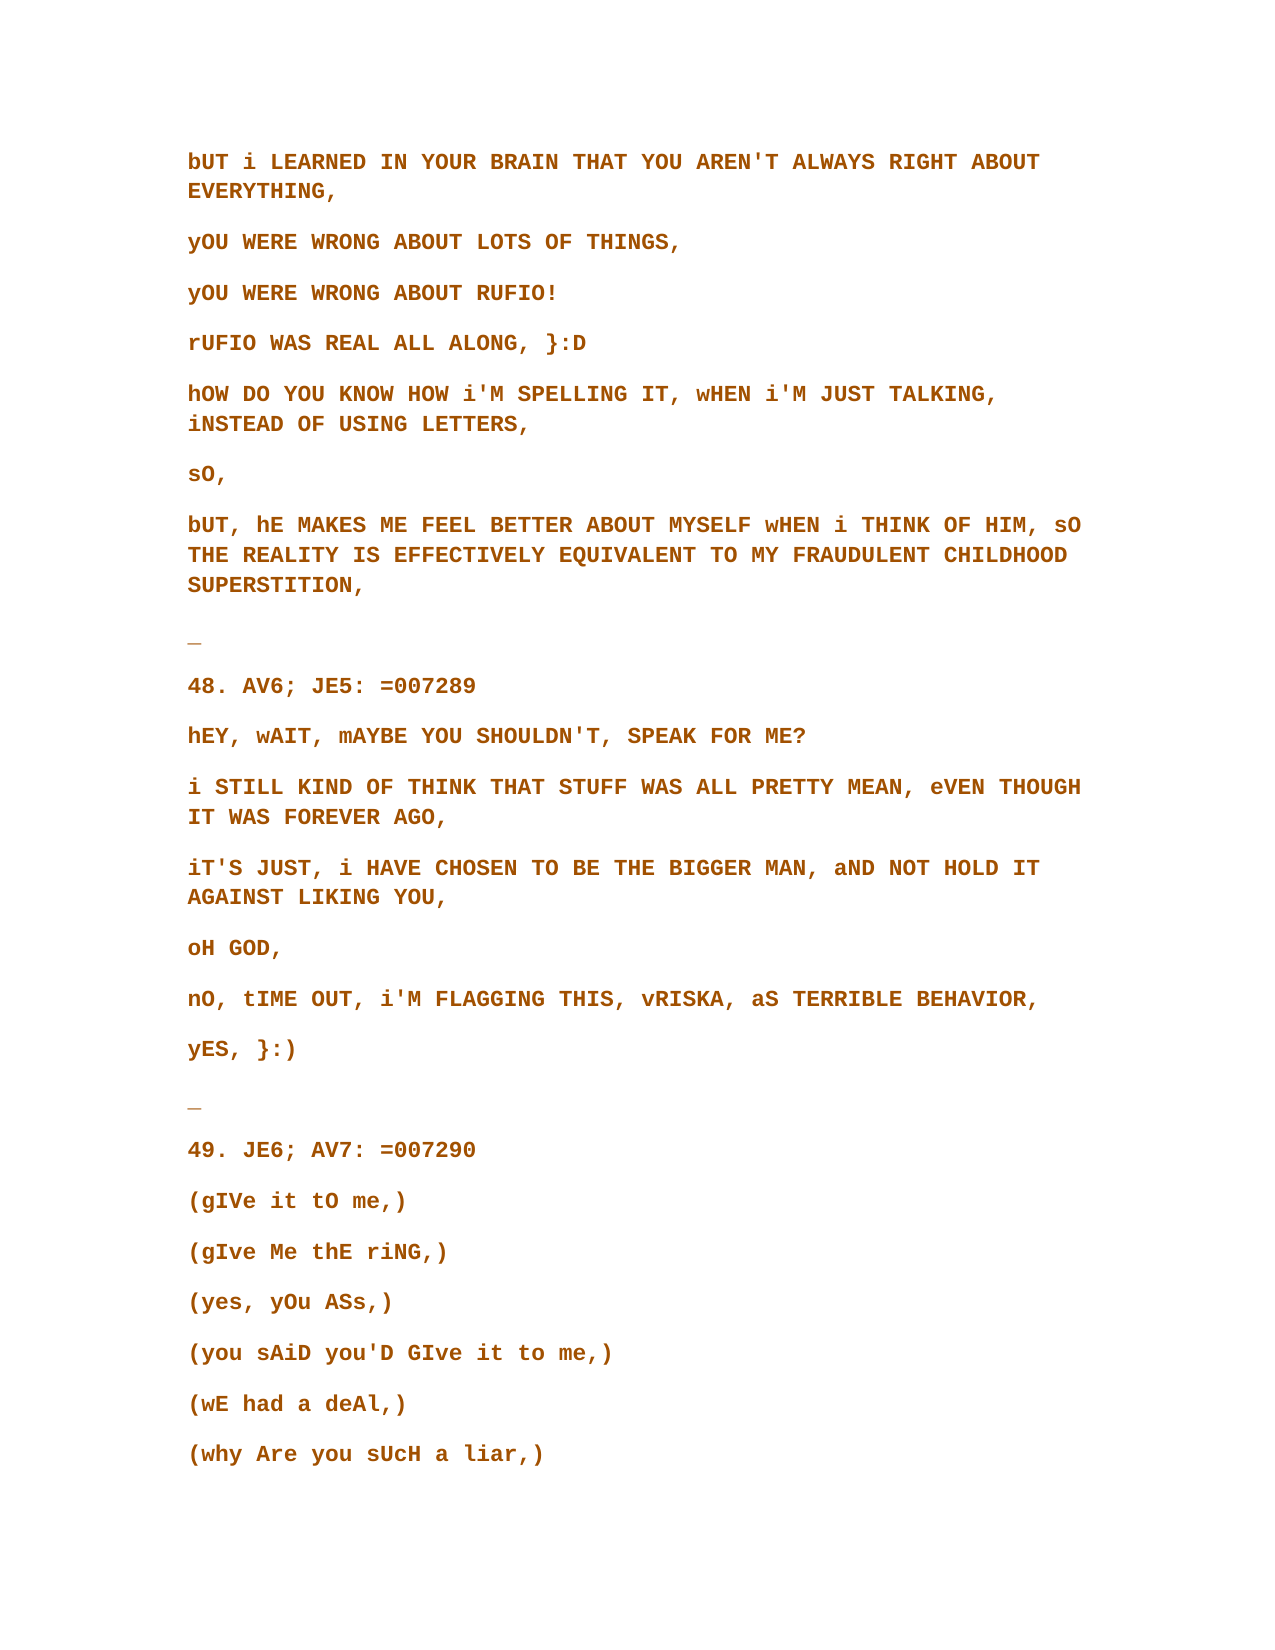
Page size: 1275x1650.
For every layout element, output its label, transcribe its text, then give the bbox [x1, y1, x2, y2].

text (gIVe it tO me,) [187, 1189, 1087, 1215]
text yOU WERE WRONG ABOUT LOTS OF THINGS, [187, 230, 1087, 256]
text sO, [187, 463, 1087, 489]
text _ [187, 1088, 1087, 1114]
text hOW DO YOU KNOW HOW i'M SPELLING IT, wHEN i'M JUST TALKING, iNSTEAD OF USING LETTERS, [187, 382, 1087, 438]
text (yes, yOu ASs,) [187, 1291, 1087, 1317]
text _ [187, 623, 1087, 649]
text (gIve Me thE riNG,) [187, 1240, 1087, 1266]
text iT'S JUST, i HAVE CHOSEN TO BE THE BIGGER MAN, aND NOT HOLD IT AGAINST LIKING YOU, [187, 856, 1087, 912]
text yOU WERE WRONG ABOUT RUFIO! [187, 281, 1087, 307]
text bUT, hE MAKES ME FEEL BETTER ABOUT MYSELF wHEN i THINK OF HIM, sO THE REALITY IS EFFECTIVELY EQUIVALENT TO MY FRAUDULENT CHILDHOOD SUPERSTITION, [187, 513, 1087, 599]
text nO, tIME OUT, i'M FLAGGING THIS, vRISKA, aS TERRIBLE BEHAVIOR, [187, 987, 1087, 1013]
text bUT i LEARNED IN YOUR BRAIN THAT YOU AREN'T ALWAYS RIGHT ABOUT EVERYTHING, [187, 150, 1087, 206]
text i STILL KIND OF THINK THAT STUFF WAS ALL PRETTY MEAN, eVEN THOUGH IT WAS FOREVER AGO, [187, 775, 1087, 831]
text oH GOD, [187, 936, 1087, 962]
text (why Are you sUcH a liar,) [187, 1442, 1087, 1468]
text yES, }:) [187, 1037, 1087, 1063]
text 49. JE6; AV7: =007290 [187, 1139, 1087, 1165]
text (you sAiD you'D GIve it to me,) [187, 1341, 1087, 1367]
text 48. AV6; JE5: =007289 [187, 674, 1087, 700]
text (wE had a deAl,) [187, 1392, 1087, 1418]
text hEY, wAIT, mAYBE YOU SHOULDN'T, SPEAK FOR ME? [187, 725, 1087, 751]
text rUFIO WAS REAL ALL ALONG, }:D [187, 332, 1087, 358]
